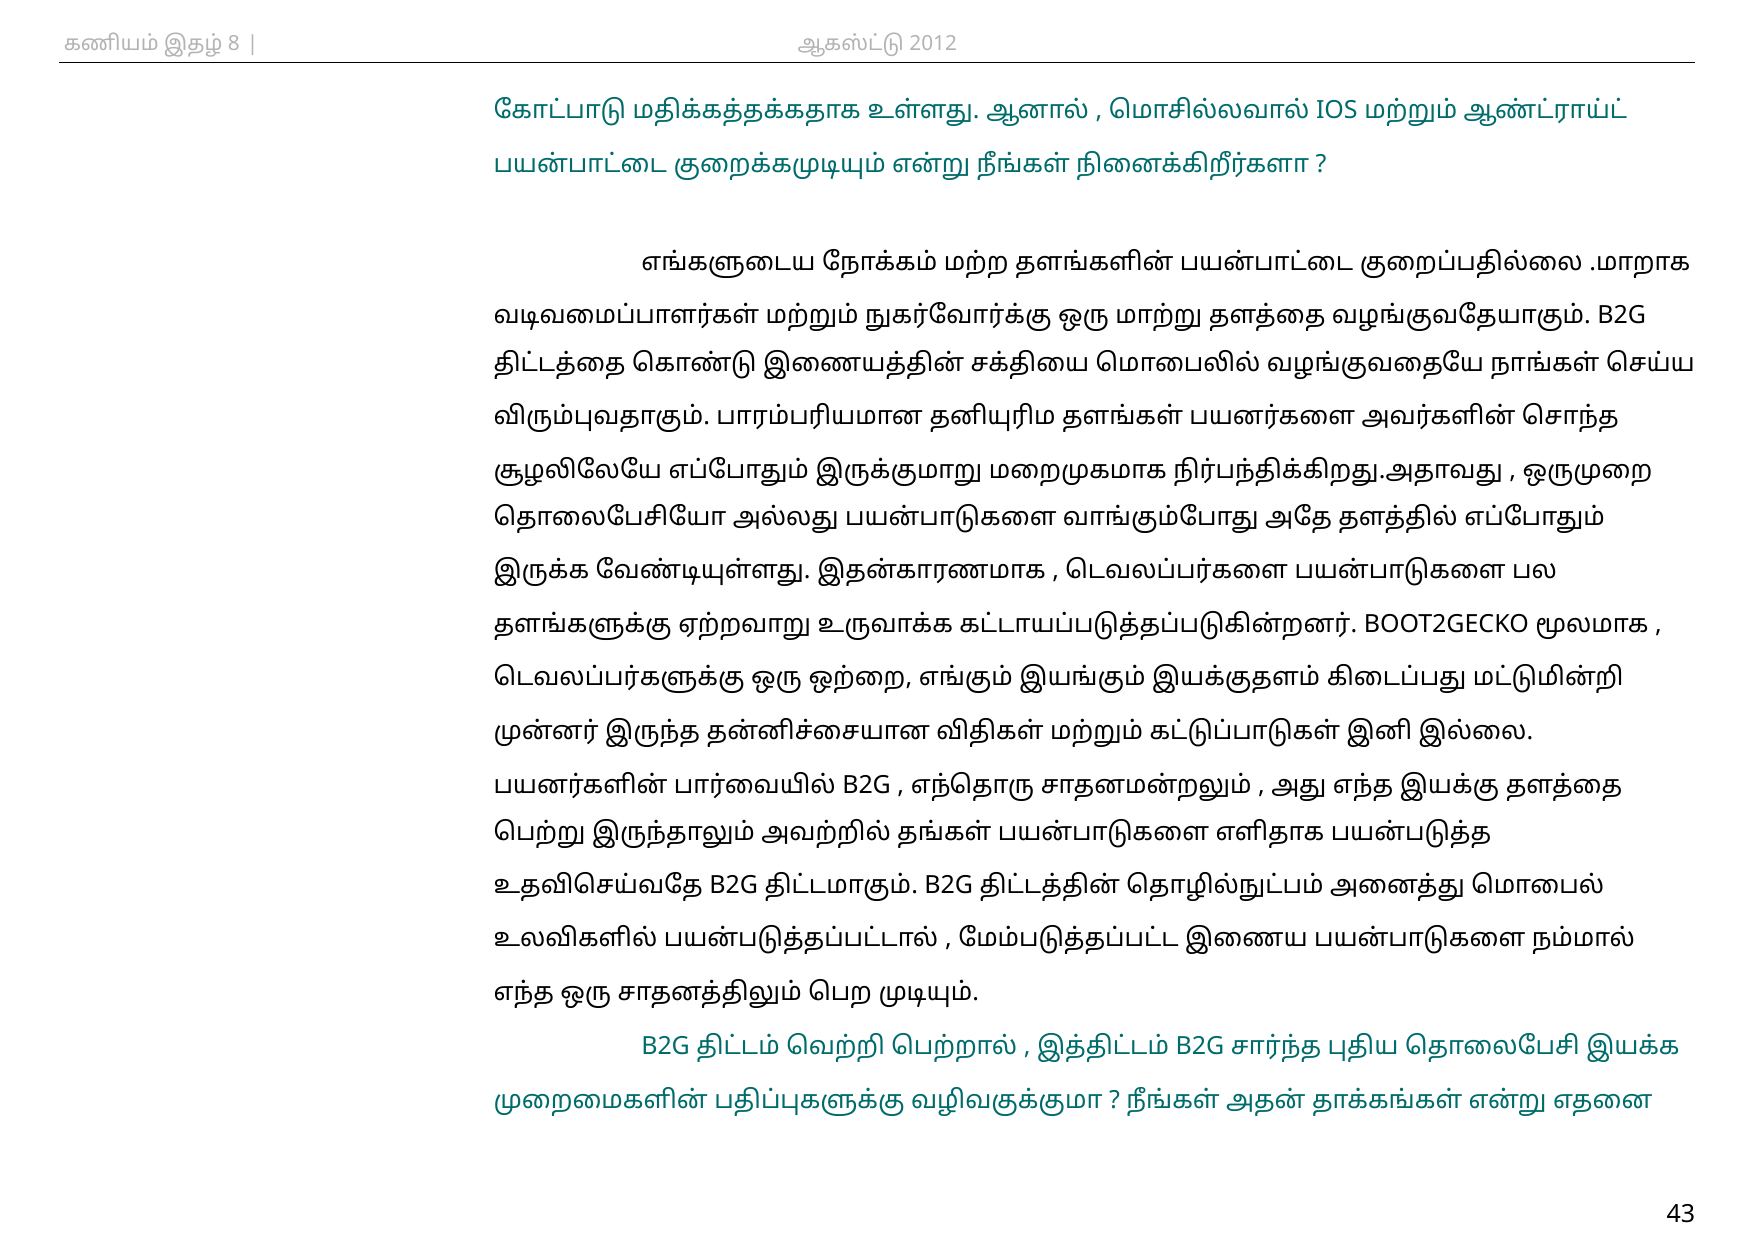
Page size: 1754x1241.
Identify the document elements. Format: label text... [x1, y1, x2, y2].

text B2G திட்டம் வெற்றி பெற்றால் , இத்திட்டம் B2G சார்ந்த புதிய தொலைபேசி இயக்க முறைமைகளின் பதிப்புகளுக்கு வழிவகுக்குமா ? நீங்கள் அதன் தாக்கங்கள் என்று எதனை [493, 1028, 1695, 1118]
text எங்களுடைய நோக்கம் மற்ற தளங்களின் பயன்பாட்டை குறைப்பதில்லை .மாறாக வடிவமைப்பாளர்கள் மற்றும் நுகர்வோர்க்கு ஒரு மாற்று தளத்தை வழங்குவதேயாகும். B2G திட்டத்தை கொண்டு இணையத்தின் சக்தியை மொபைலில் வழங்குவதையே நாங்கள் செய்ய விரும்புவதாகும். பாரம்பரியமான தனியுரிம தளங்கள் பயனர்களை அவர்களின் சொந்த சூழலிலேயே எப்போதும் இருக்குமாறு மறைமுகமாக நிர்பந்திக்கிறது.அதாவது , ஒருமுறை தொலைபேசியோ அல்லது பயன்பாடுகளை வாங்கும்போது அதே தளத்தில் எப்போதும் இருக்க வேண்டியுள்ளது. இதன்காரணமாக , டெவலப்பர்களை பயன்பாடுகளை பல தளங்களுக்கு ஏற்றவாறு உருவாக்க கட்டாயப்படுத்தப்படுகின்றனர். BOOT2GECKO மூலமாக , டெவலப்பர்களுக்கு ஒரு ஒற்றை, எங்கும் இயங்கும் இயக்குதளம் கிடைப்பது மட்டுமின்றி முன்னர் இருந்த தன்னிச்சையான விதிகள் மற்றும் கட்டுப்பாடுகள் இனி இல்லை. பயனர்களின் பார்வையில் B2G , எந்தொரு சாதனமன்றலும் , அது எந்த இயக்கு தளத்தை பெற்று இருந்தாலும் அவற்றில் தங்கள் பயன்பாடுகளை எளிதாக பயன்படுத்த உதவிசெய்வதே B2G திட்டமாகும். B2G திட்டத்தின் தொழில்நுட்பம் அனைத்து மொபைல் உலவிகளில் பயன்படுத்தப்பட்டால் , மேம்படுத்தப்பட்ட இணைய பயன்பாடுகளை நம்மால் எந்த ஒரு சாதனத்திலும் பெற முடியும். [493, 243, 1695, 1009]
text கோட்பாடு மதிக்கத்தக்கதாக உள்ளது. ஆனால் , மொசில்லவால் IOS மற்றும் ஆண்ட்ராய்ட் பயன்பாட்டை குறைக்கமுடியும் என்று நீங்கள் நினைக்கிறீர்களா ? [493, 92, 1695, 182]
